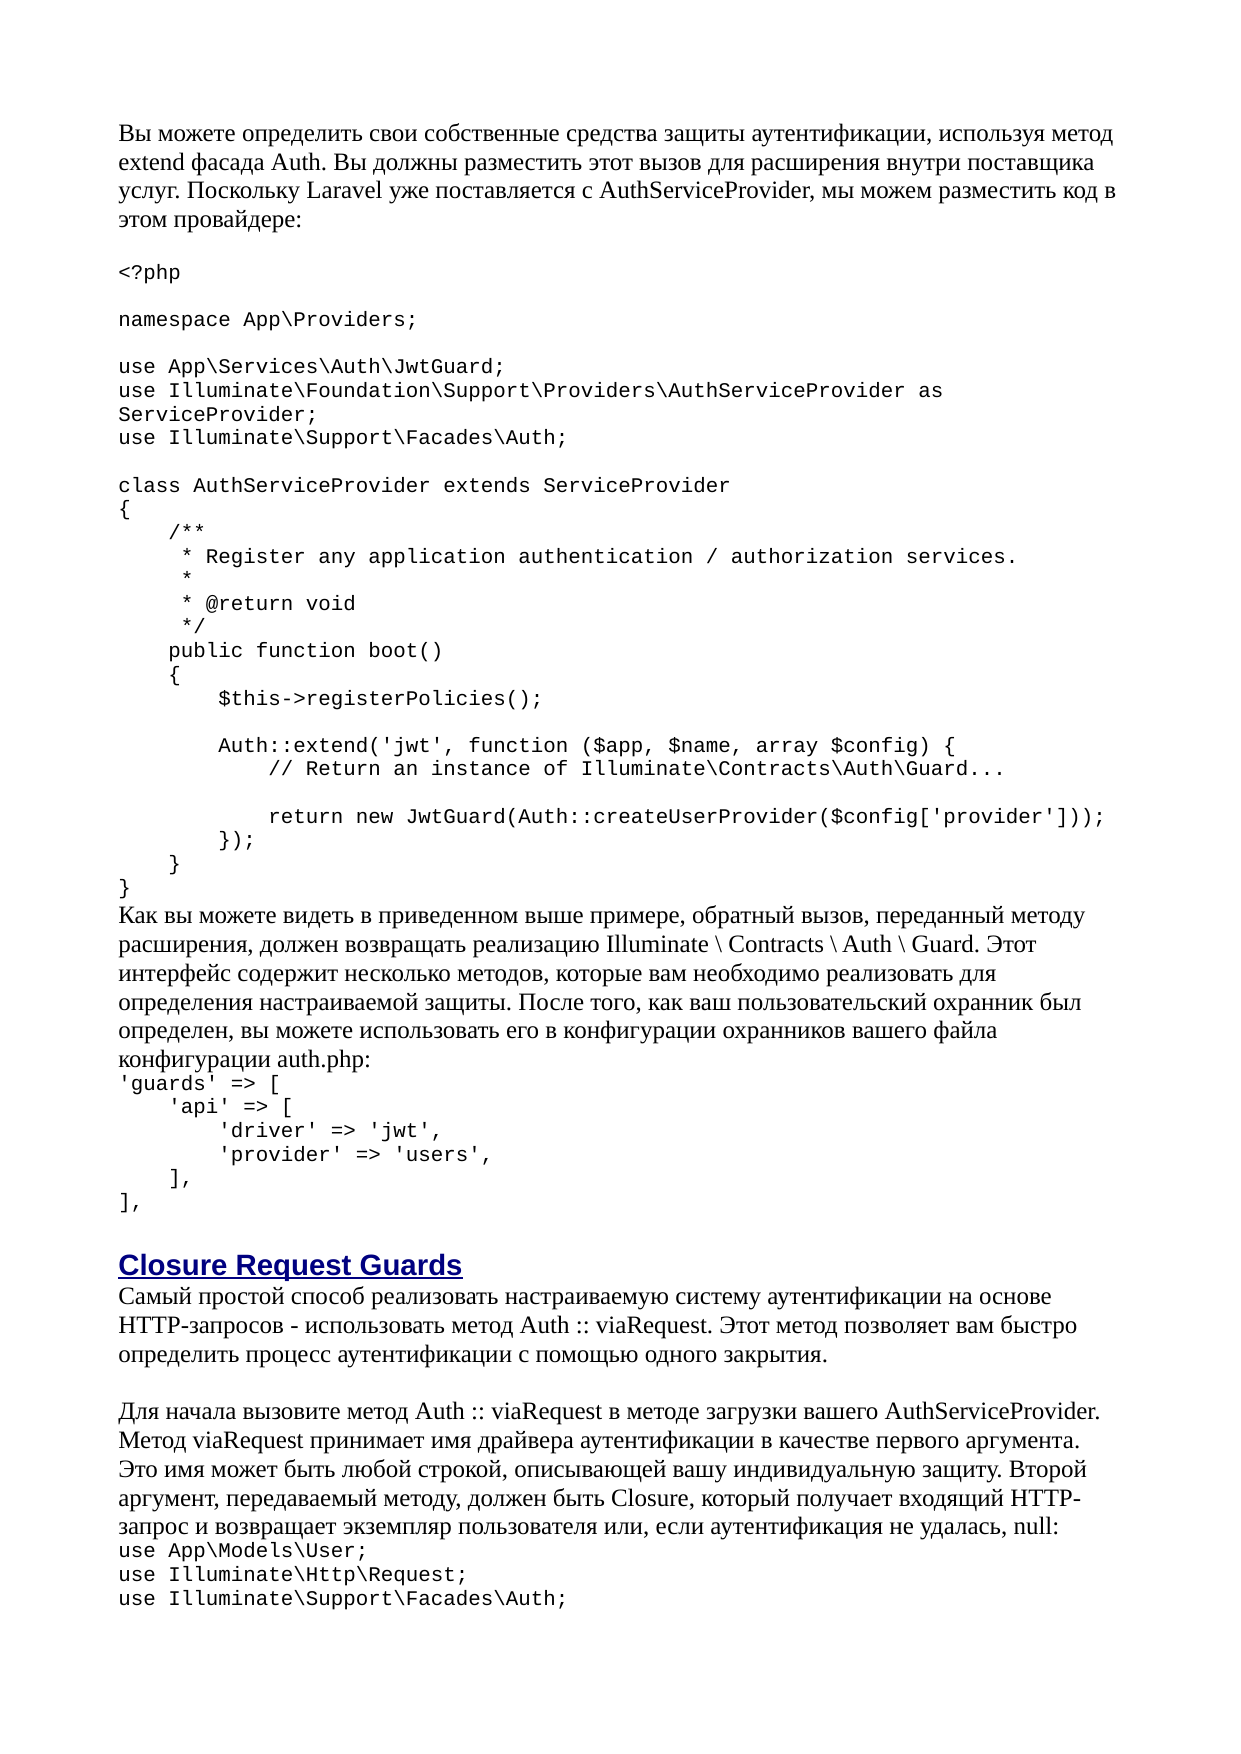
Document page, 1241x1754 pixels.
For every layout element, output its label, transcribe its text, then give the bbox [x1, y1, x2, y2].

text * @return void [118, 593, 1122, 617]
text return new JwtGuard(Auth::createUserProvider($config['provider'])); [118, 806, 1122, 829]
text } [118, 853, 1122, 877]
text }); [118, 829, 1122, 853]
text 'api' => [ [118, 1096, 1122, 1120]
text use App\Services\Auth\JwtGuard; [118, 356, 1122, 380]
text use Illuminate\Support\Facades\Auth; [118, 427, 1122, 451]
text 'driver' => 'jwt', [118, 1120, 1122, 1144]
subtitle Closure Request Guards [118, 1248, 1122, 1281]
text use Illuminate\Support\Facades\Auth; [118, 1587, 1122, 1611]
text use App\Models\User; [118, 1540, 1122, 1564]
text Вы можете определить свои собственные средства защиты аутентификации, используя метод extend фасада Auth. Вы должны разместить этот вызов для расширения внутри поставщика услуг. Поскольку Laravel уже поставляется с AuthServiceProvider, мы можем разместить код в этом провайдере: [118, 118, 1122, 233]
text 'guards' => [ [118, 1073, 1122, 1096]
text * [118, 569, 1122, 593]
text ], [118, 1191, 1122, 1215]
text * Register any application authentication / authorization services. [118, 546, 1122, 569]
text // Return an instance of Illuminate\Contracts\Auth\Guard... [118, 758, 1122, 782]
text Самый простой способ реализовать настраиваемую систему аутентификации на основе HTTP-запросов - использовать метод Auth :: viaRequest. Этот метод позволяет вам быстро определить процесс аутентификации с помощью одного закрытия. Для начала вызовите метод Auth :: viaRequest в методе загрузки вашего AuthServiceProvider. Метод viaRequest принимает имя драйвера аутентификации в качестве первого аргумента. Это имя может быть любой строкой, описывающей вашу индивидуальную защиту. Второй аргумент, передаваемый методу, должен быть Closure, который получает входящий HTTP-запрос и возвращает экземпляр пользователя или, если аутентификация не удалась, null: [118, 1281, 1122, 1540]
text $this->registerPolicies(); [118, 687, 1122, 711]
text { [118, 498, 1122, 522]
text <?php [118, 262, 1122, 286]
text Auth::extend('jwt', function ($app, $name, array $config) { [118, 735, 1122, 758]
text use Illuminate\Foundation\Support\Providers\AuthServiceProvider as ServiceProvider; [118, 380, 1122, 427]
text { [118, 664, 1122, 687]
text namespace App\Providers; [118, 309, 1122, 333]
text class AuthServiceProvider extends ServiceProvider [118, 475, 1122, 498]
text public function boot() [118, 640, 1122, 664]
text /** [118, 522, 1122, 546]
text Как вы можете видеть в приведенном выше примере, обратный вызов, переданный методу расширения, должен возвращать реализацию Illuminate \ Contracts \ Auth \ Guard. Этот интерфейс содержит несколько методов, которые вам необходимо реализовать для определения настраиваемой защиты. После того, как ваш пользовательский охранник был определен, вы можете использовать его в конфигурации охранников вашего файла конфигурации auth.php: [118, 900, 1122, 1073]
text ], [118, 1167, 1122, 1191]
text use Illuminate\Http\Request; [118, 1564, 1122, 1587]
text } [118, 877, 1122, 900]
text 'provider' => 'users', [118, 1144, 1122, 1167]
text */ [118, 617, 1122, 640]
